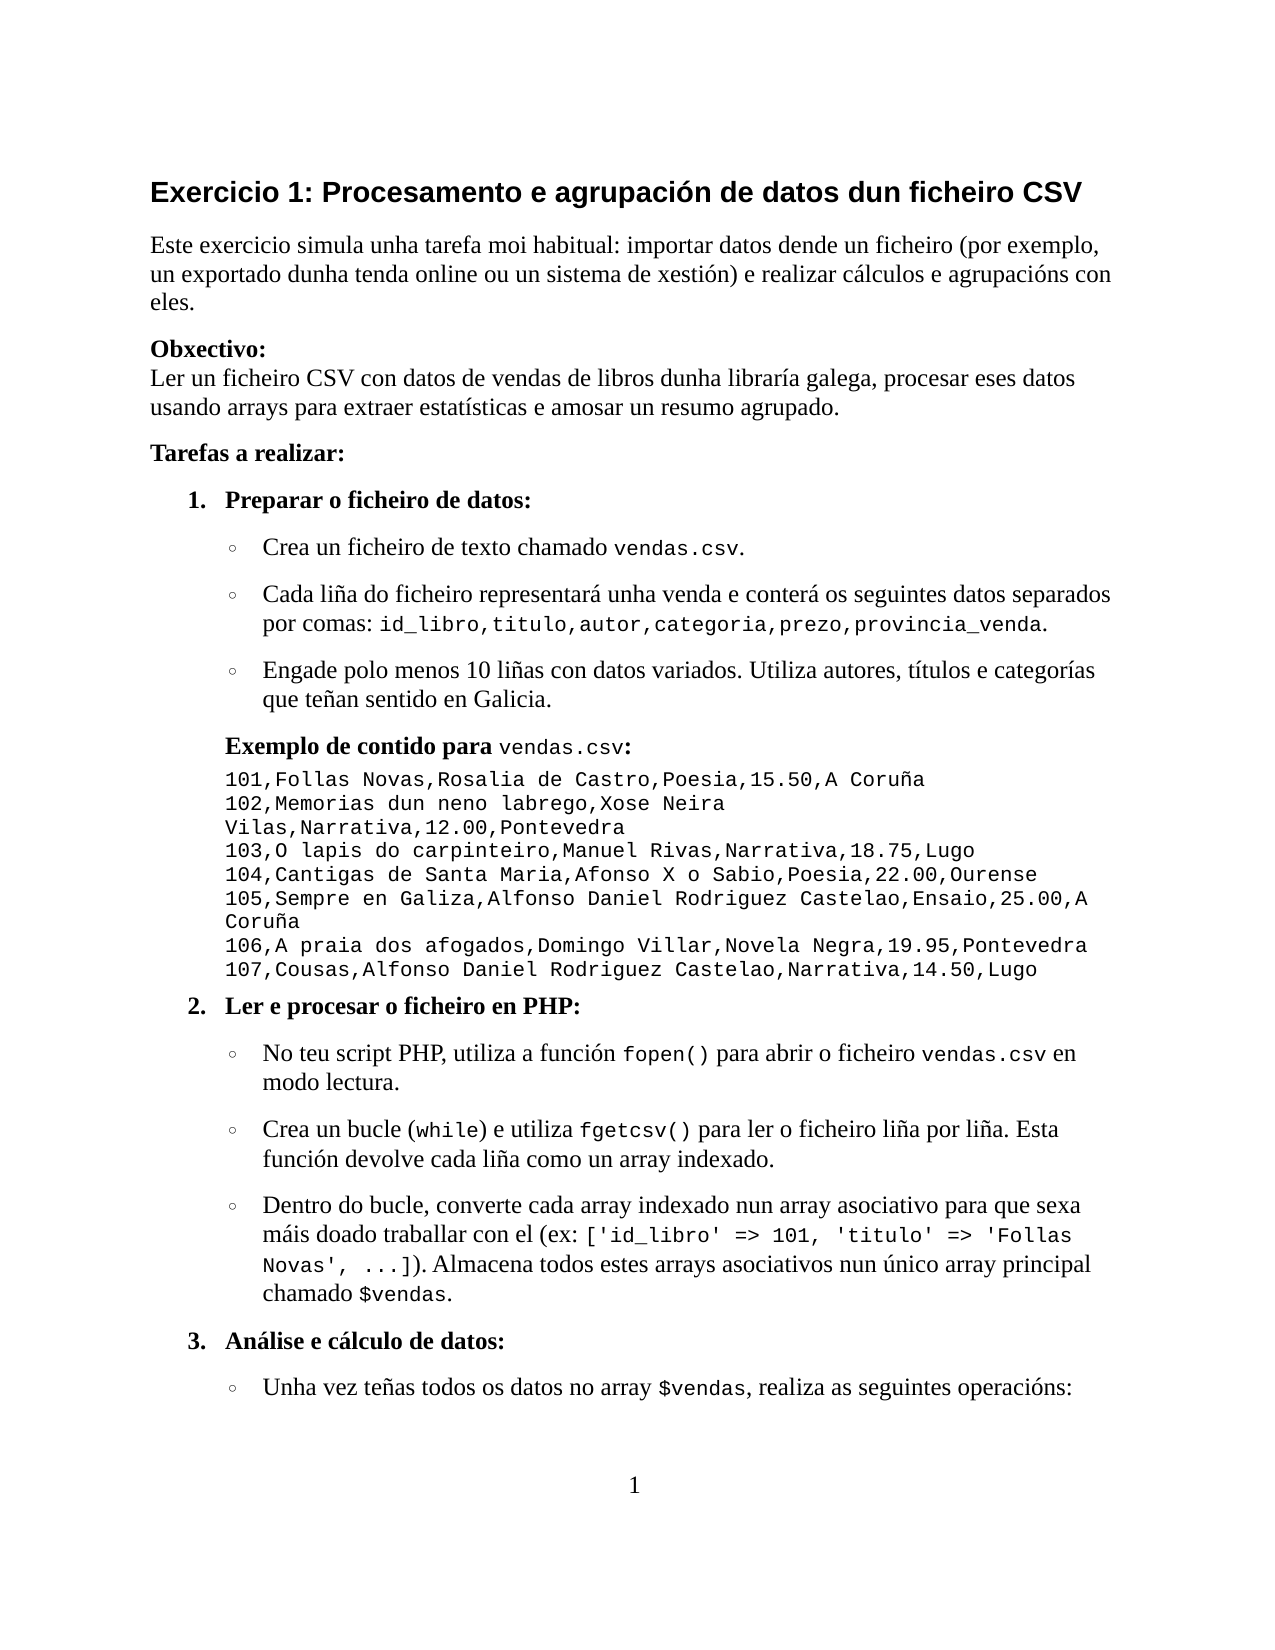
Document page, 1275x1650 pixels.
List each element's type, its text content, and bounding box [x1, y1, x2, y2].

text Este exercicio simula unha tarefa moi habitual: importar datos dende un ficheiro (por exemplo, un exportado dunha tenda online ou un sistema de xestión) e realizar cálculos e agrupacións con eles. [150, 230, 1125, 316]
text Obxectivo: Ler un ficheiro CSV con datos de vendas de libros dunha libraría galega, procesar eses datos usando arrays para extraer estatísticas e amosar un resumo agrupado. [150, 334, 1125, 420]
list Crea un bucle (while) e utiliza fgetcsv() para ler o ficheiro liña por liña. Esta función devolve cada liña como un array indexado. [225, 1114, 1125, 1172]
text Tarefas a realizar: [150, 438, 1125, 467]
list Unha vez teñas todos os datos no array $vendas, realiza as seguintes operacións: [225, 1372, 1125, 1402]
list Análise e cálculo de datos: [187, 1326, 1125, 1354]
list Cada liña do ficheiro representará unha venda e conterá os seguintes datos separados por comas: id_libro,titulo,autor,categoria,prezo,provincia_venda. [225, 579, 1125, 637]
list Ler e procesar o ficheiro en PHP: [187, 991, 1125, 1020]
list 104,Cantigas de Santa Maria,Afonso X o Sabio,Poesia,22.00,Ourense [187, 864, 1125, 888]
list Dentro do bucle, converte cada array indexado nun array asociativo para que sexa máis doado traballar con el (ex: ['id_libro' => 101, 'titulo' => 'Follas Novas', ...]). Almacena todos estes arrays asociativos nun único array principal chamado $vendas. [225, 1190, 1125, 1308]
list Crea un ficheiro de texto chamado vendas.csv. [225, 532, 1125, 561]
subtitle Exercicio 1: Procesamento e agrupación de datos dun ficheiro CSV [150, 175, 1125, 208]
list 102,Memorias dun neno labrego,Xose Neira Vilas,Narrativa,12.00,Pontevedra [187, 793, 1125, 840]
list Engade polo menos 10 liñas con datos variados. Utiliza autores, títulos e categorías que teñan sentido en Galicia. [225, 655, 1125, 713]
list Preparar o ficheiro de datos: [187, 485, 1125, 514]
list No teu script PHP, utiliza a función fopen() para abrir o ficheiro vendas.csv en modo lectura. [225, 1038, 1125, 1096]
list 103,O lapis do carpinteiro,Manuel Rivas,Narrativa,18.75,Lugo [187, 840, 1125, 864]
list 106,A praia dos afogados,Domingo Villar,Novela Negra,19.95,Pontevedra [187, 935, 1125, 958]
list Exemplo de contido para vendas.csv: [187, 731, 1125, 760]
list 107,Cousas,Alfonso Daniel Rodriguez Castelao,Narrativa,14.50,Lugo [187, 958, 1125, 982]
list 101,Follas Novas,Rosalia de Castro,Poesia,15.50,A Coruña [187, 769, 1125, 793]
list 105,Sempre en Galiza,Alfonso Daniel Rodriguez Castelao,Ensaio,25.00,A Coruña [187, 888, 1125, 935]
